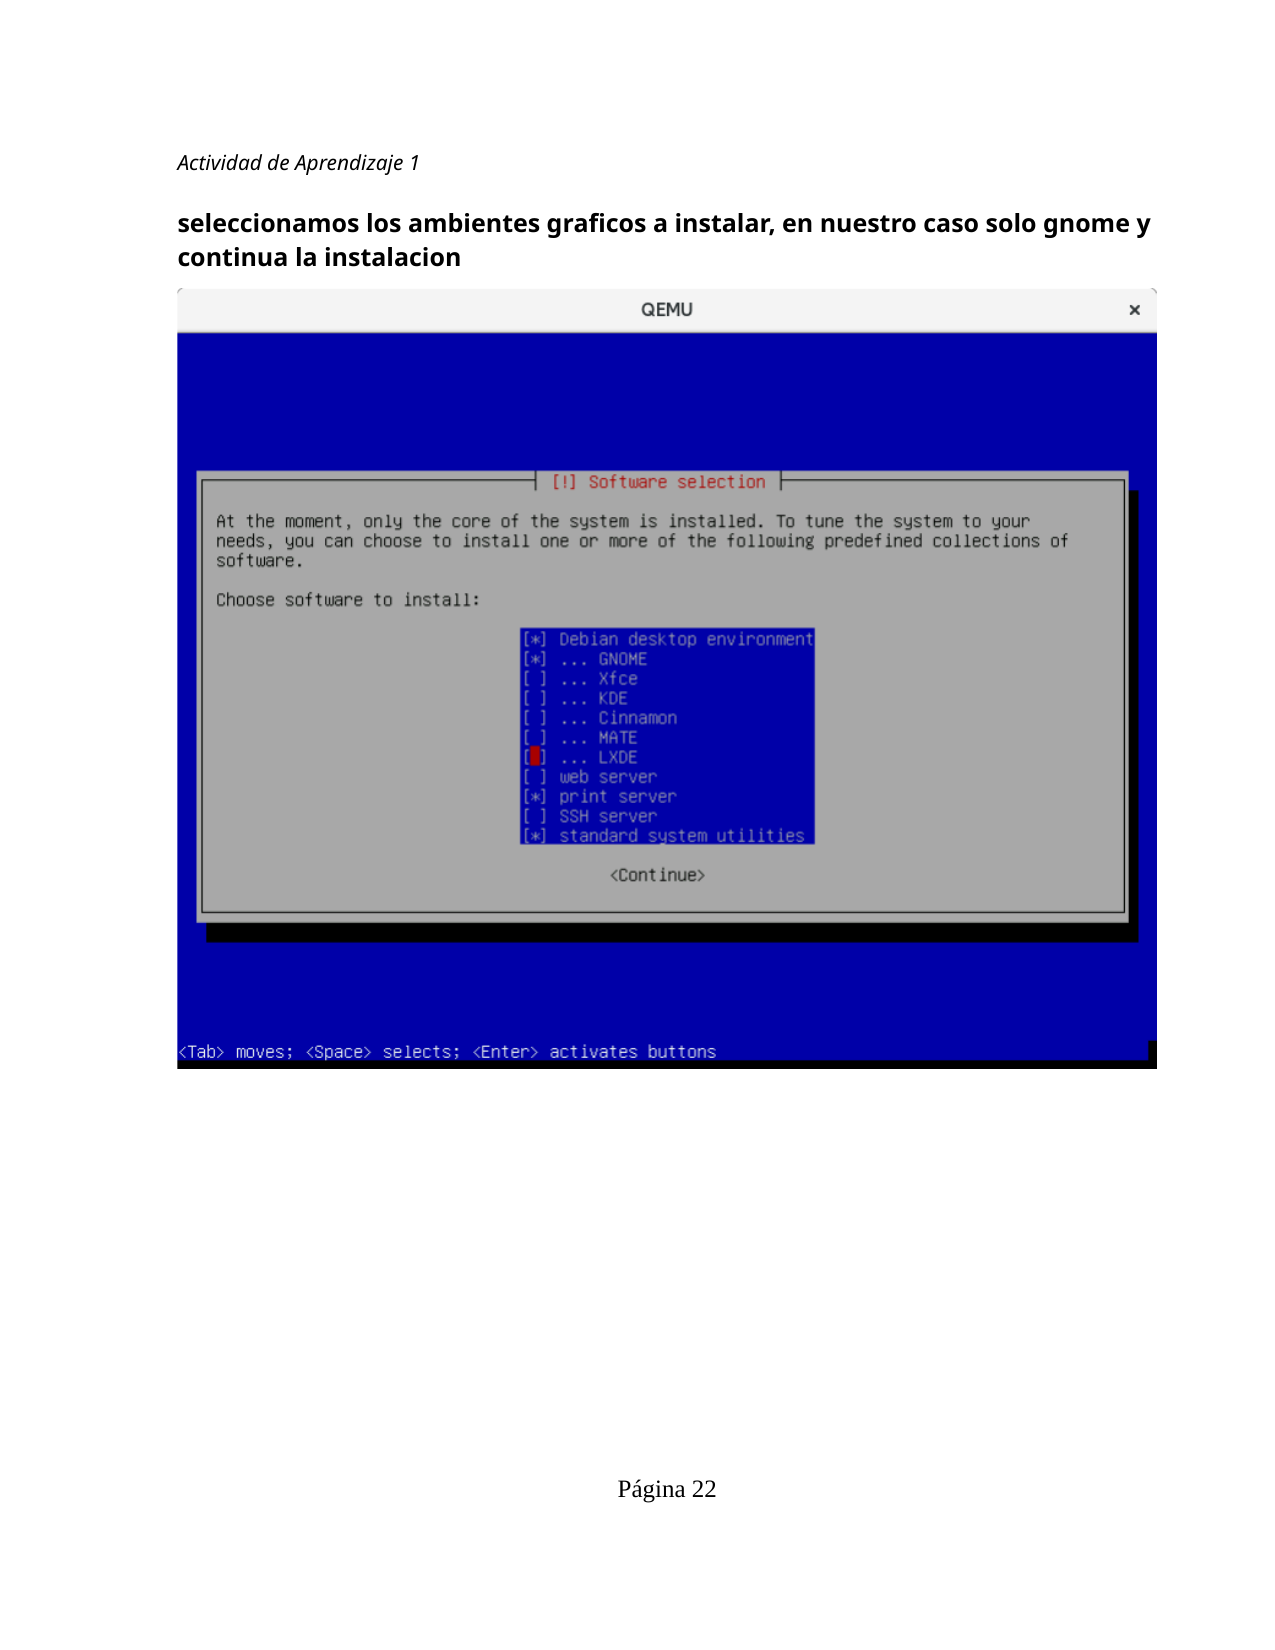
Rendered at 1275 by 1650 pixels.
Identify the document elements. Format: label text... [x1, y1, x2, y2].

picture [177, 288, 1157, 1069]
text seleccionamos los ambientes graficos a instalar, en nuestro caso solo gnome y continua la instalacion [177, 206, 1157, 274]
